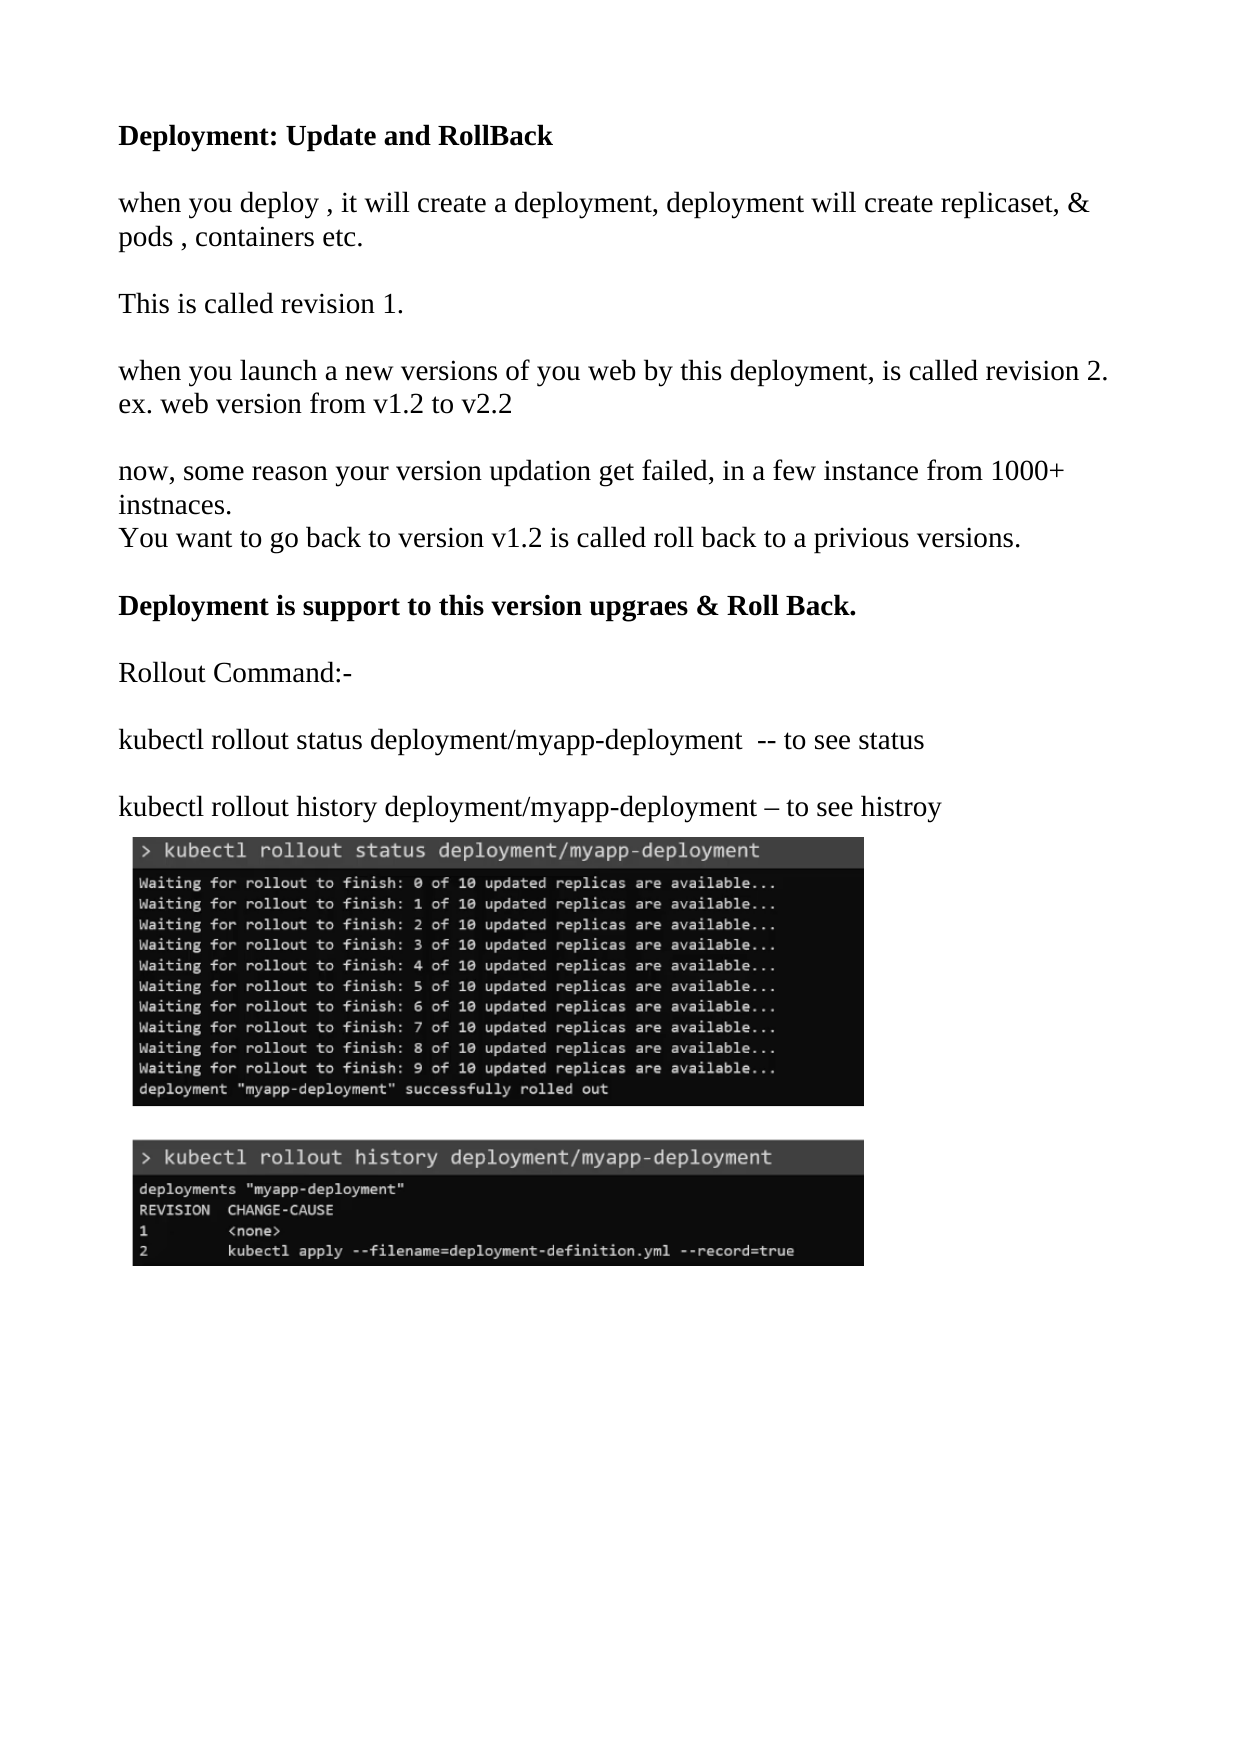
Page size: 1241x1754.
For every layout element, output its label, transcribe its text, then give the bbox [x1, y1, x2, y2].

text when you deploy , it will create a deployment, deployment will create replicaset, & pods , containers etc. [118, 185, 1122, 252]
text Deployment: Update and RollBack [118, 118, 1122, 152]
text kubectl rollout status deployment/myapp-deployment -- to see status [118, 722, 1122, 755]
text This is called revision 1. [118, 286, 1122, 319]
text Deployment is support to this version upgraes & Roll Back. [118, 588, 1122, 621]
text Rollout Command:- [118, 655, 1122, 688]
text You want to go back to version v1.2 is called roll back to a privious versions. [118, 521, 1122, 554]
text ex. web version from v1.2 to v2.2 [118, 386, 1122, 420]
picture [132, 837, 652, 1266]
text kubectl rollout history deployment/myapp-deployment – to see histroy [118, 789, 1122, 822]
text when you launch a new versions of you web by this deployment, is called revision 2. [118, 353, 1122, 386]
text now, some reason your version updation get failed, in a few instance from 1000+ instnaces. [118, 453, 1122, 521]
